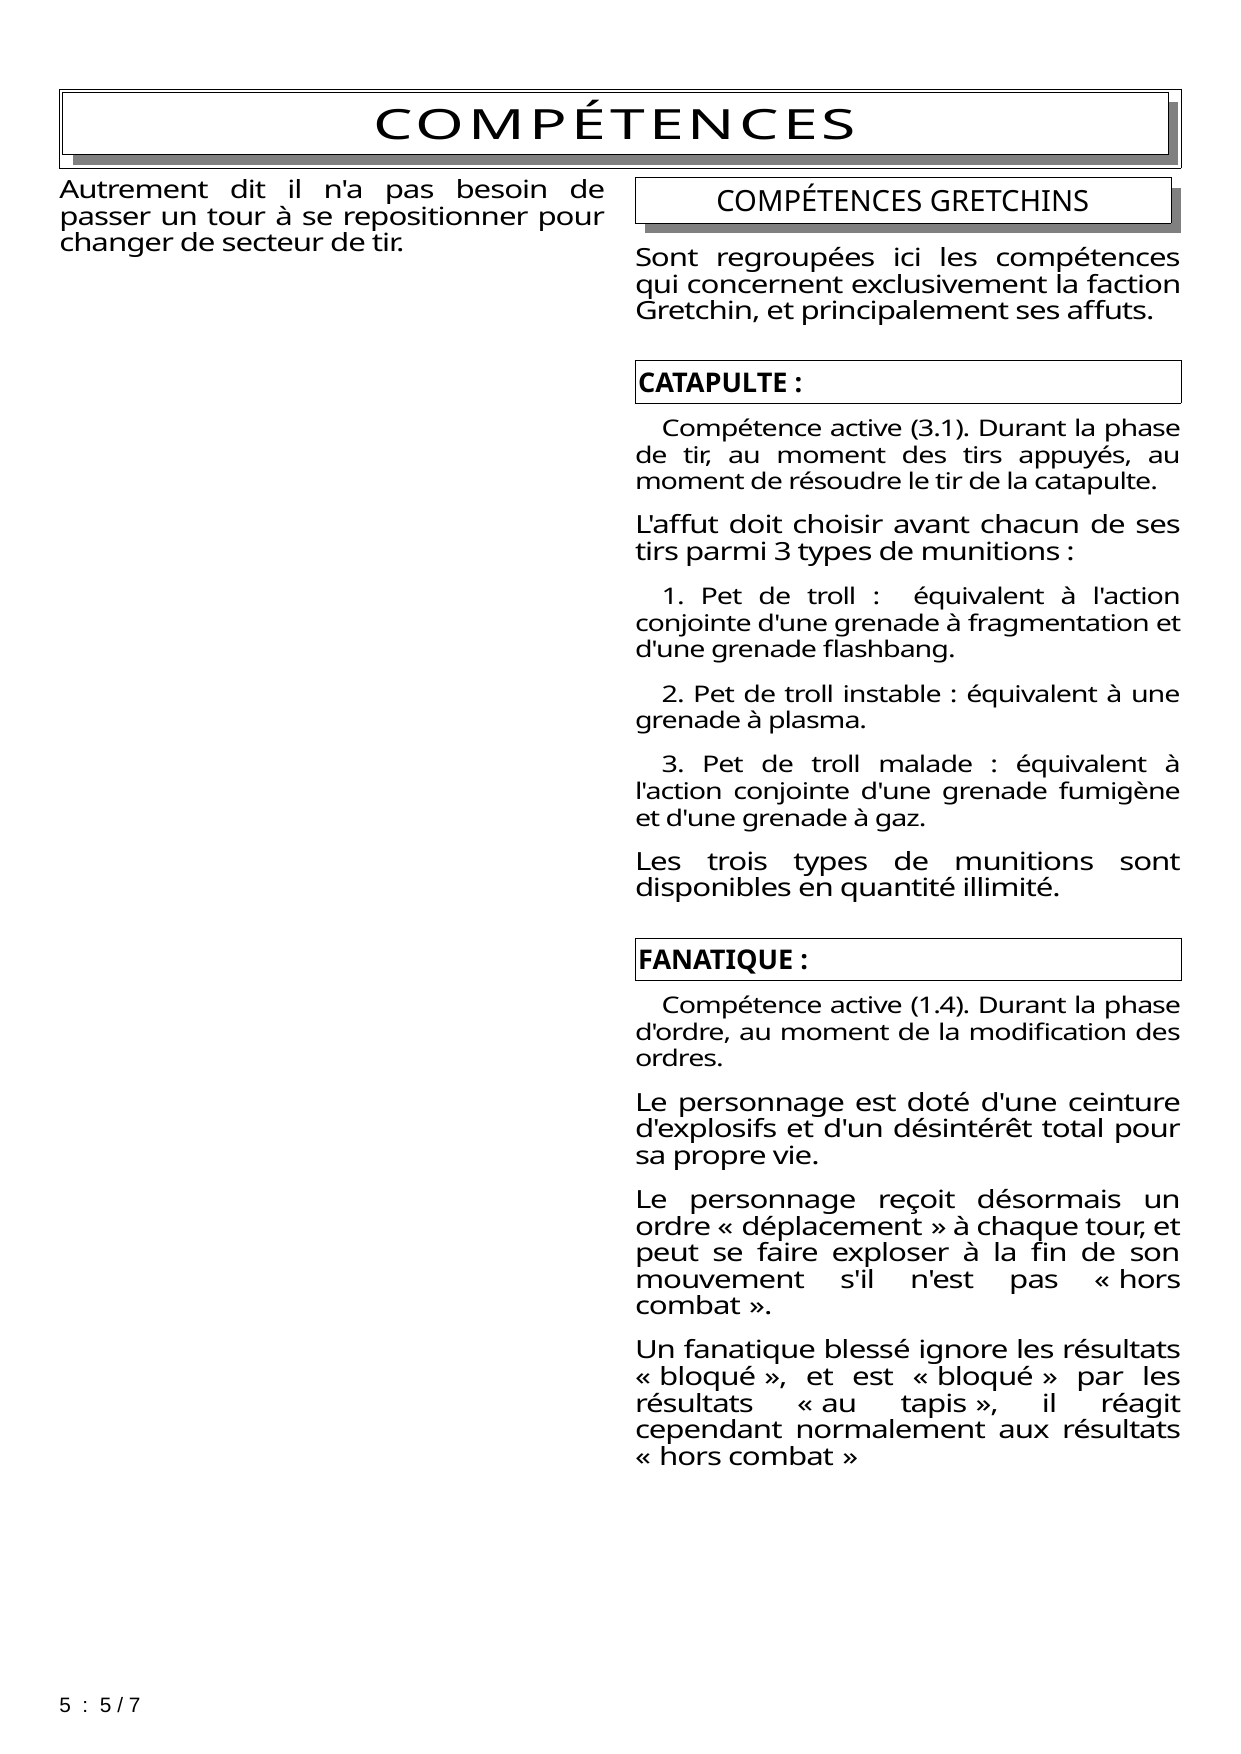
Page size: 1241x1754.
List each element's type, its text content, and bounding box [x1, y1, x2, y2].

text Compétence active (3.1). Durant la phase de tir, au moment des tirs appuyés, au moment de résoudre le tir de la catapulte. [635, 415, 1181, 495]
text 2. Pet de troll instable : équivalent à une grenade à plasma. [635, 681, 1181, 734]
title compétences gretchins [636, 178, 1171, 223]
text Le personnage est doté d'une ceinture d'explosifs et d'un désintérêt total pour sa propre vie. [635, 1090, 1181, 1169]
text Compétence active (1.4). Durant la phase d'ordre, au moment de la modification des ordres. [635, 992, 1181, 1072]
text L'affut doit choisir avant chacun de ses tirs parmi 3 types de munitions : [635, 513, 1181, 566]
text Le personnage reçoit désormais un ordre « déplacement » à chaque tour, et peut se faire exploser à la fin de son mouvement s'il n'est pas « hors combat ». [635, 1187, 1181, 1320]
text Un fanatique blessé ignore les résultats « bloqué », et est « bloqué » par les résultats « au tapis », il réagit cependant normalement aux résultats « hors combat » [635, 1338, 1181, 1471]
text Les trois types de munitions sont disponibles en quantité illimité. [635, 849, 1181, 902]
text Autrement dit il n'a pas besoin de passer un tour à se repositionner pour changer de secteur de tir. [59, 177, 605, 257]
title Fanatique : [636, 939, 1181, 980]
title Catapulte : [636, 361, 1181, 403]
text 1. Pet de troll : équivalent à l'action conjointe d'une grenade à fragmentation et d'une grenade flashbang. [635, 583, 1181, 663]
text 3. Pet de troll malade : équivalent à l'action conjointe d'une grenade fumigène et d'une grenade à gaz. [635, 752, 1181, 831]
text Sont regroupées ici les compétences qui concernent exclusivement la faction Gretchin, et principalement ses affuts. [635, 245, 1181, 325]
